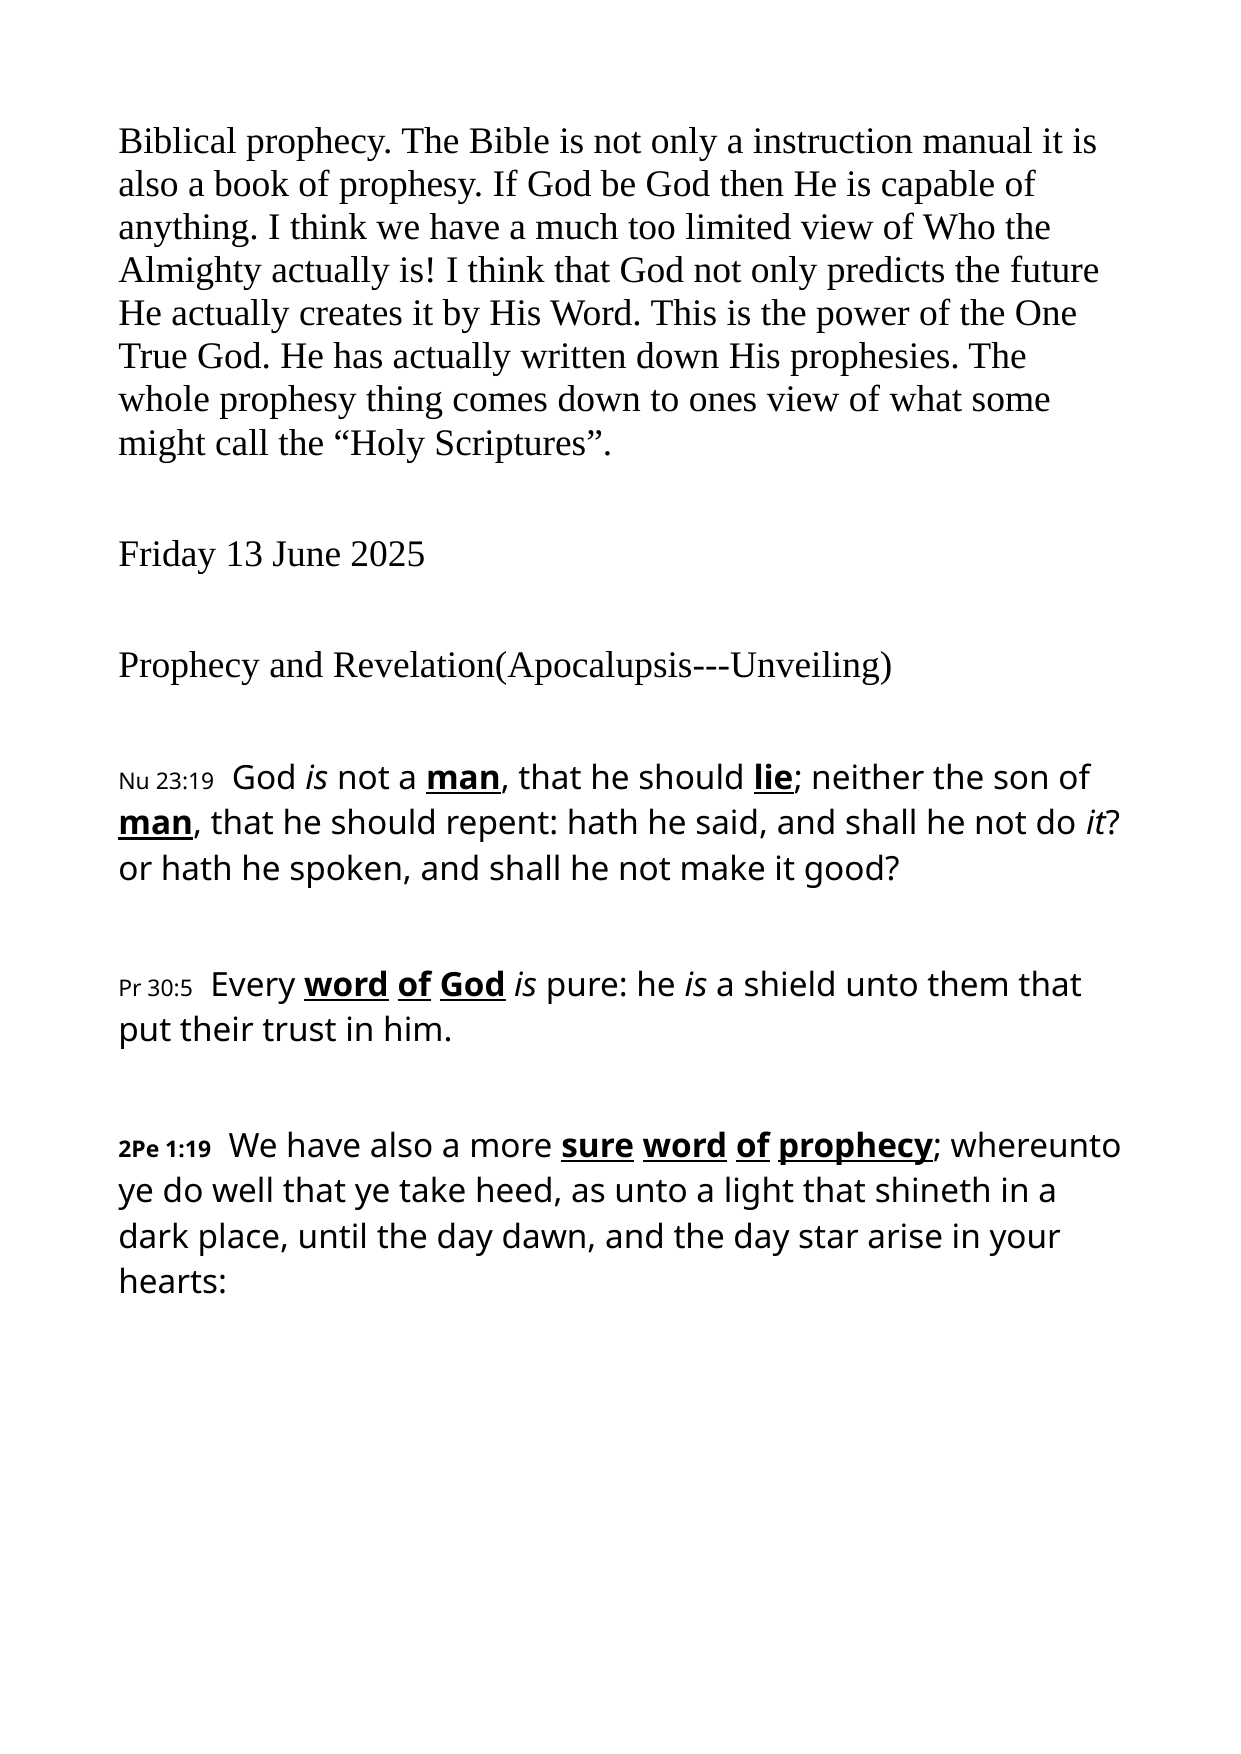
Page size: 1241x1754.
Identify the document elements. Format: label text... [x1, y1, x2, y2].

text 2Pe 1:19 We have also a more sure word of prophecy; whereunto ye do well that ye take heed, as unto a light that shineth in a dark place, until the day dawn, and the day star arise in your hearts: [118, 1122, 1122, 1303]
text Nu 23:19 God is not a man, that he should lie; neither the son of man, that he should repent: hath he said, and shall he not do it? or hath he spoken, and shall he not make it good? [118, 754, 1122, 890]
text Pr 30:5 Every word of God is pure: he is a shield unto them that put their trust in him. [118, 960, 1122, 1051]
text Friday 13 June 2025 [118, 531, 1122, 574]
text Prophecy and Revelation(Apocalupsis---Unveiling) [118, 642, 1122, 686]
text Biblical prophecy. The Bible is not only a instruction manual it is also a book of prophesy. If God be God then He is capable of anything. I think we have a much too limited view of Who the Almighty actually is! I think that God not only predicts the future He actually creates it by His Word. This is the power of the One True God. He has actually written down His prophesies. The whole prophesy thing comes down to ones view of what some might call the “Holy Scriptures”. [118, 118, 1122, 463]
